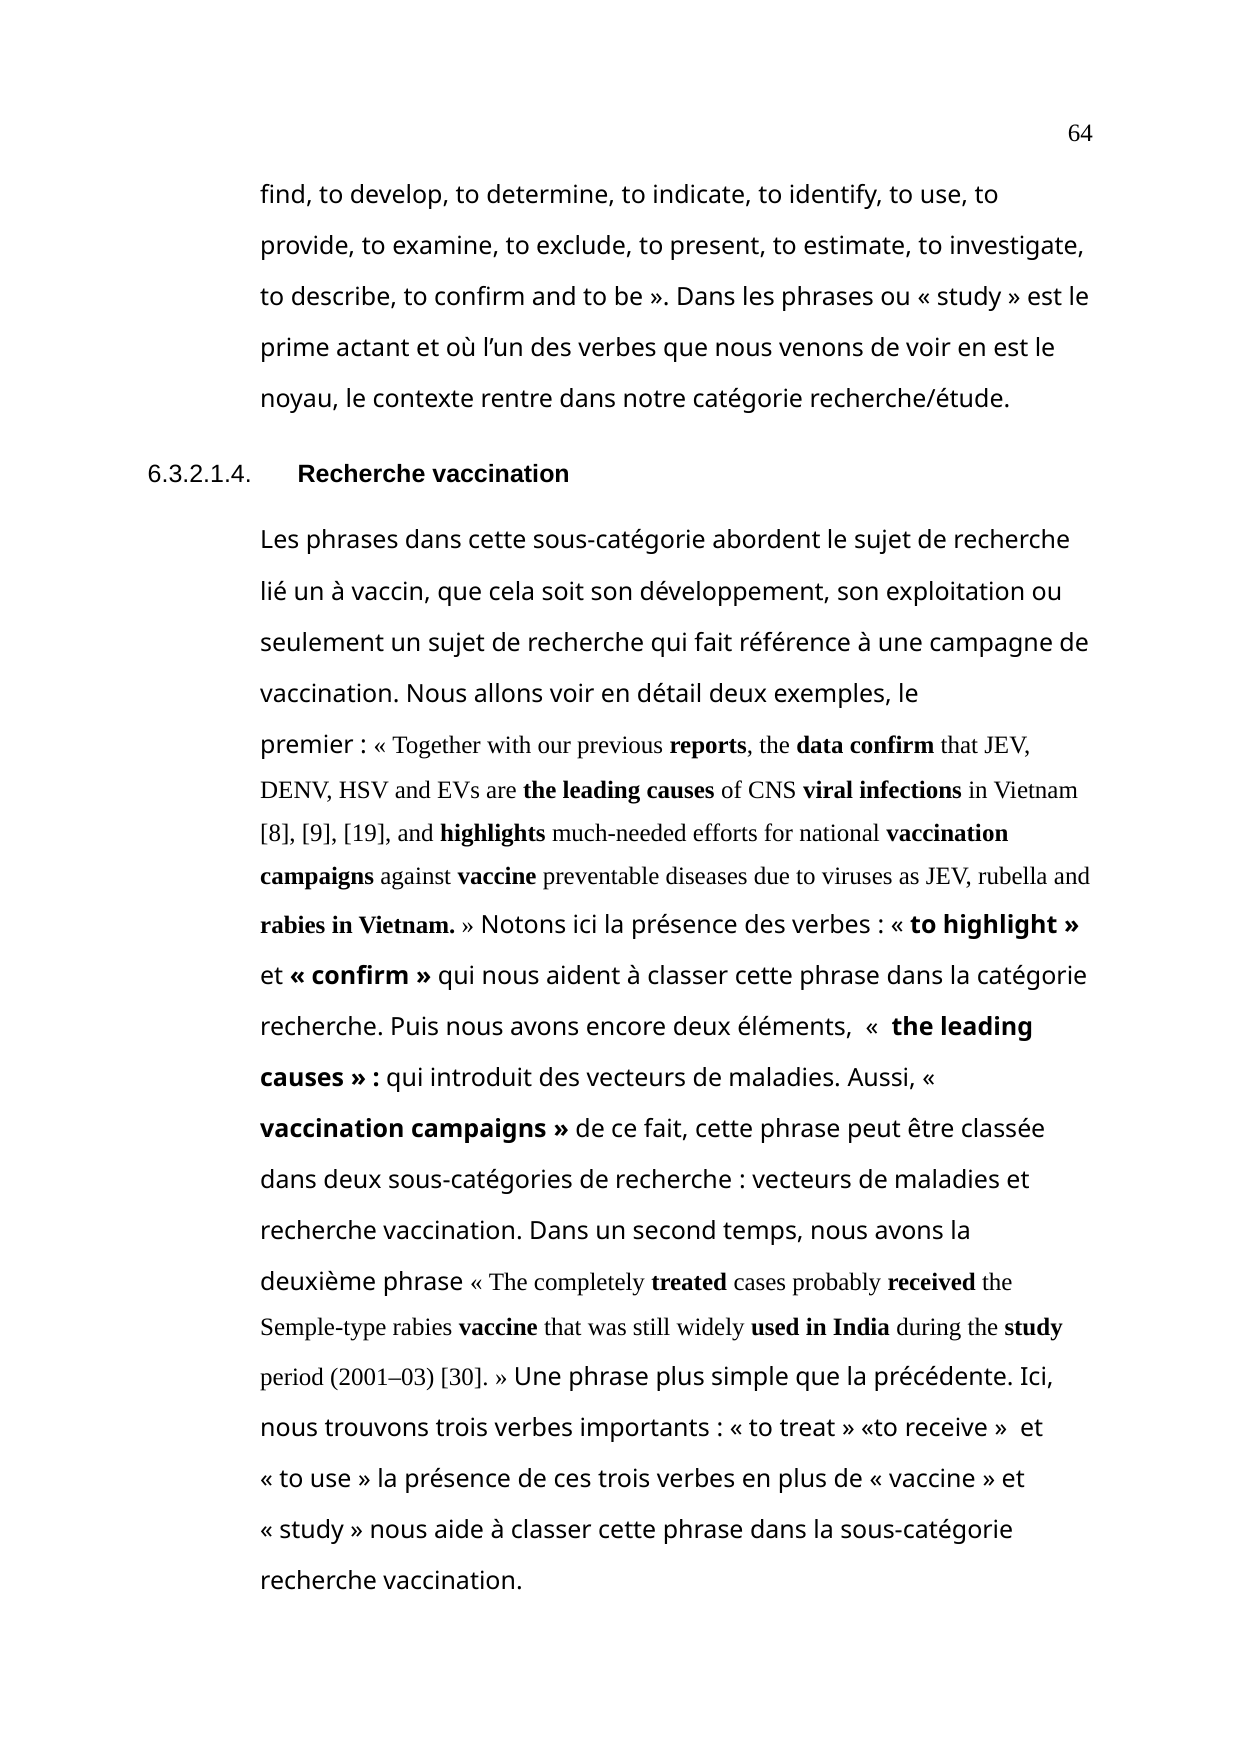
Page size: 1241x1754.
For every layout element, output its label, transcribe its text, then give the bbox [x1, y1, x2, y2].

list find, to develop, to determine, to indicate, to identify, to use, to provide, to examine, to exclude, to present, to estimate, to investigate, to describe, to confirm and to be ». Dans les phrases ou « study » est le prime actant et où l’un des verbes que nous venons de voir en est le noyau, le contexte rentre dans notre catégorie recherche/étude. [222, 176, 1092, 414]
list Les phrases dans cette sous-catégorie abordent le sujet de recherche lié un à vaccin, que cela soit son développement, son exploitation ou seulement un sujet de recherche qui fait référence à une campagne de vaccination. Nous allons voir en détail deux exemples, le premier : « Together with our previous reports, the data confirm that JEV, DENV, HSV and EVs are the leading causes of CNS viral infections in Vietnam [8], [9], [19], and highlights much-needed efforts for national vaccination campaigns against vaccine preventable diseases due to viruses as JEV, rubella and rabies in Vietnam. » Notons ici la présence des verbes : « to highlight » et « confirm » qui nous aident à classer cette phrase dans la catégorie recherche. Puis nous avons encore deux éléments, « the leading causes » : qui introduit des vecteurs de maladies. Aussi, « vaccination campaigns » de ce fait, cette phrase peut être classée dans deux sous-catégories de recherche : vecteurs de maladies et recherche vaccination. Dans un second temps, nous avons la deuxième phrase « The completely treated cases probably received the Semple-type rabies vaccine that was still widely used in India during the study period (2001–03) [30]. » Une phrase plus simple que la précédente. Ici, nous trouvons trois verbes importants : « to treat » «to receive » et « to use » la présence de ces trois verbes en plus de « vaccine » et « study » nous aide à classer cette phrase dans la sous-catégorie recherche vaccination. [222, 522, 1092, 1596]
subtitle Recherche vaccination [147, 459, 1092, 516]
